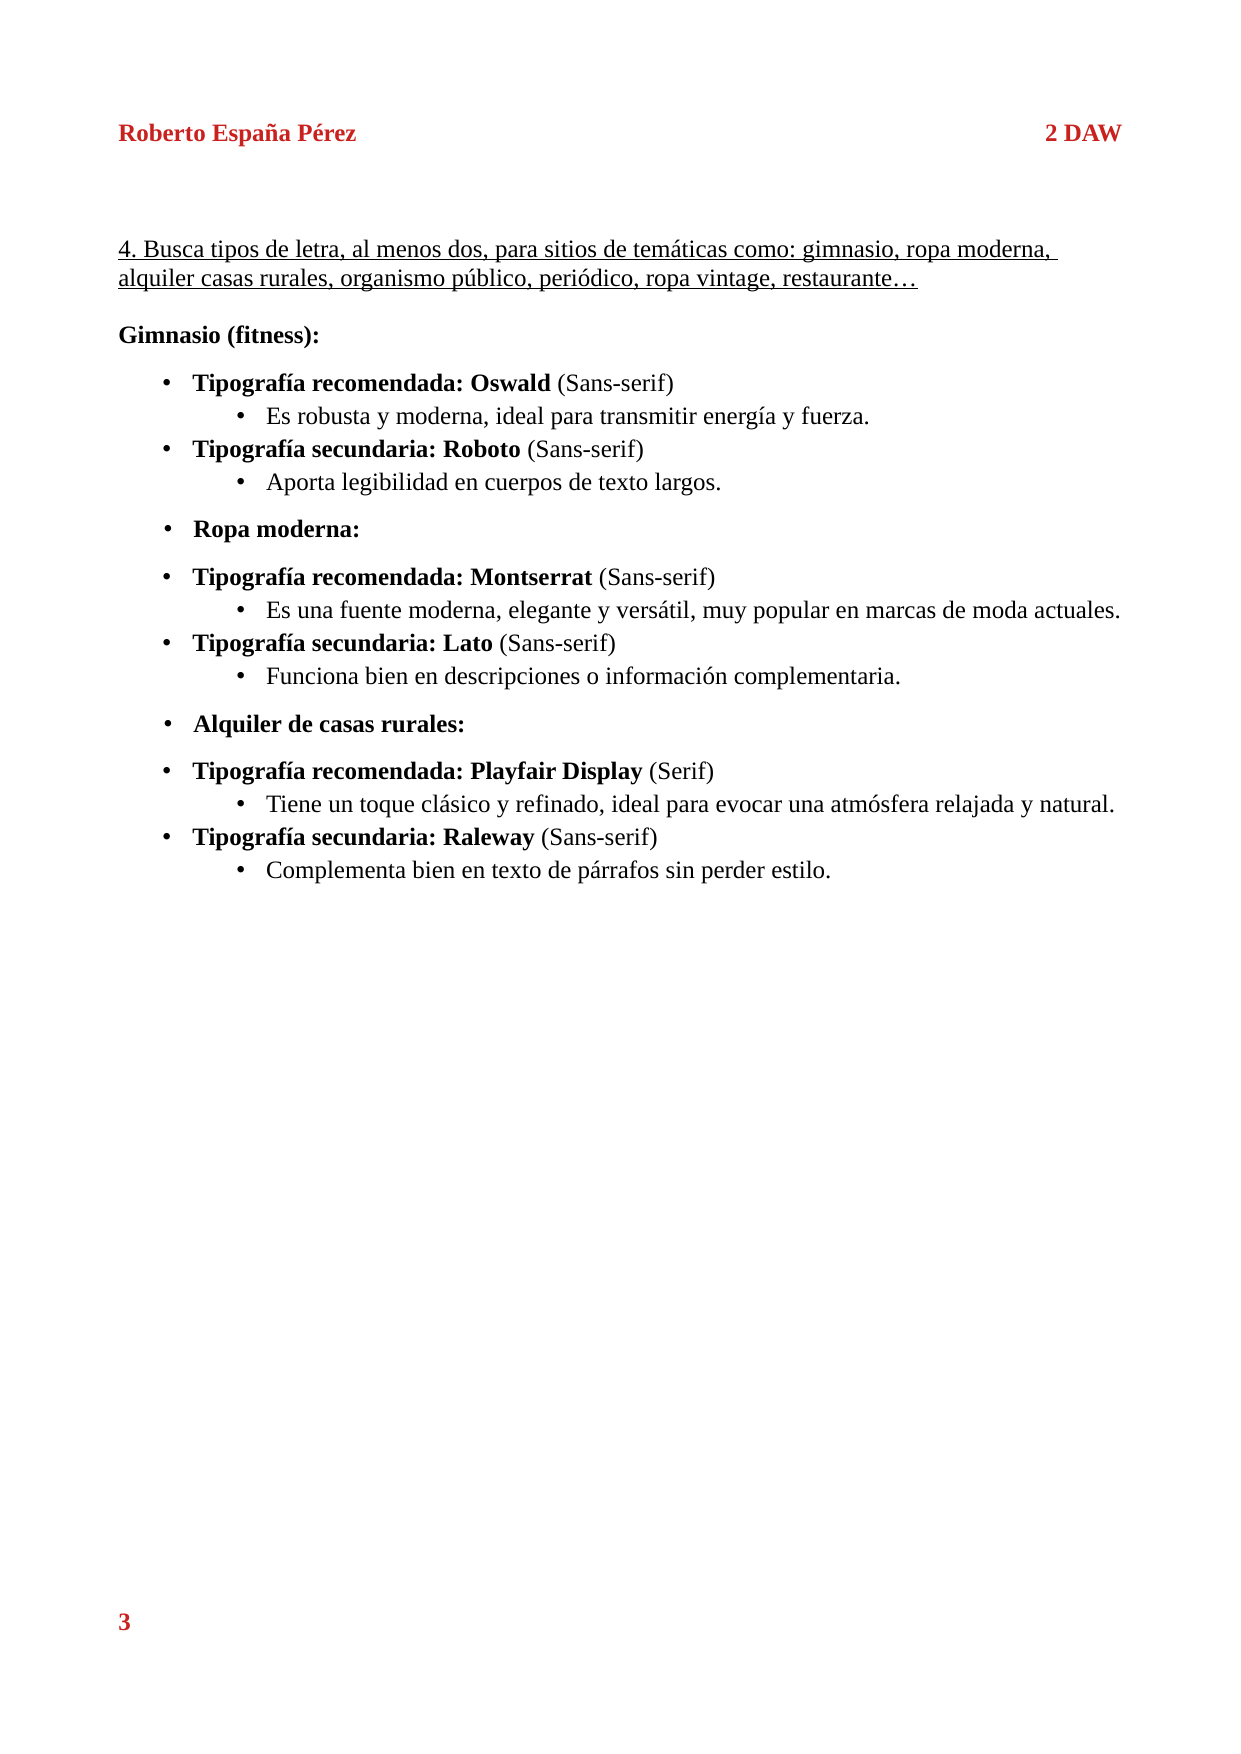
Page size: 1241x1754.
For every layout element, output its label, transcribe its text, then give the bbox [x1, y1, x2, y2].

list Tipografía secundaria: Lato (Sans-serif) [162, 628, 1122, 657]
list Es una fuente moderna, elegante y versátil, muy popular en marcas de moda actuales. [236, 595, 1122, 624]
list Es robusta y moderna, ideal para transmitir energía y fuerza. [236, 401, 1122, 429]
list Aporta legibilidad en cuerpos de texto largos. [236, 467, 1122, 496]
text Gimnasio (fitness): [118, 320, 1122, 349]
list Complementa bien en texto de párrafos sin perder estilo. [236, 855, 1122, 884]
list Funciona bien en descripciones o información complementaria. [236, 661, 1122, 690]
list Tipografía recomendada: Playfair Display (Serif) [162, 756, 1122, 785]
list Tipografía recomendada: Oswald (Sans-serif) [162, 368, 1122, 396]
list Tiene un toque clásico y refinado, ideal para evocar una atmósfera relajada y natural. [236, 789, 1122, 818]
list Alquiler de casas rurales: [164, 709, 1122, 737]
list Tipografía secundaria: Raleway (Sans-serif) [162, 822, 1122, 851]
list Tipografía recomendada: Montserrat (Sans-serif) [162, 562, 1122, 591]
text 4. Busca tipos de letra, al menos dos, para sitios de temáticas como: gimnasio, ropa moderna, alquiler casas rurales, organismo público, periódico, ropa vintage, restaurante… [118, 234, 1122, 291]
list Ropa moderna: [164, 514, 1122, 543]
list Tipografía secundaria: Roboto (Sans-serif) [162, 434, 1122, 462]
